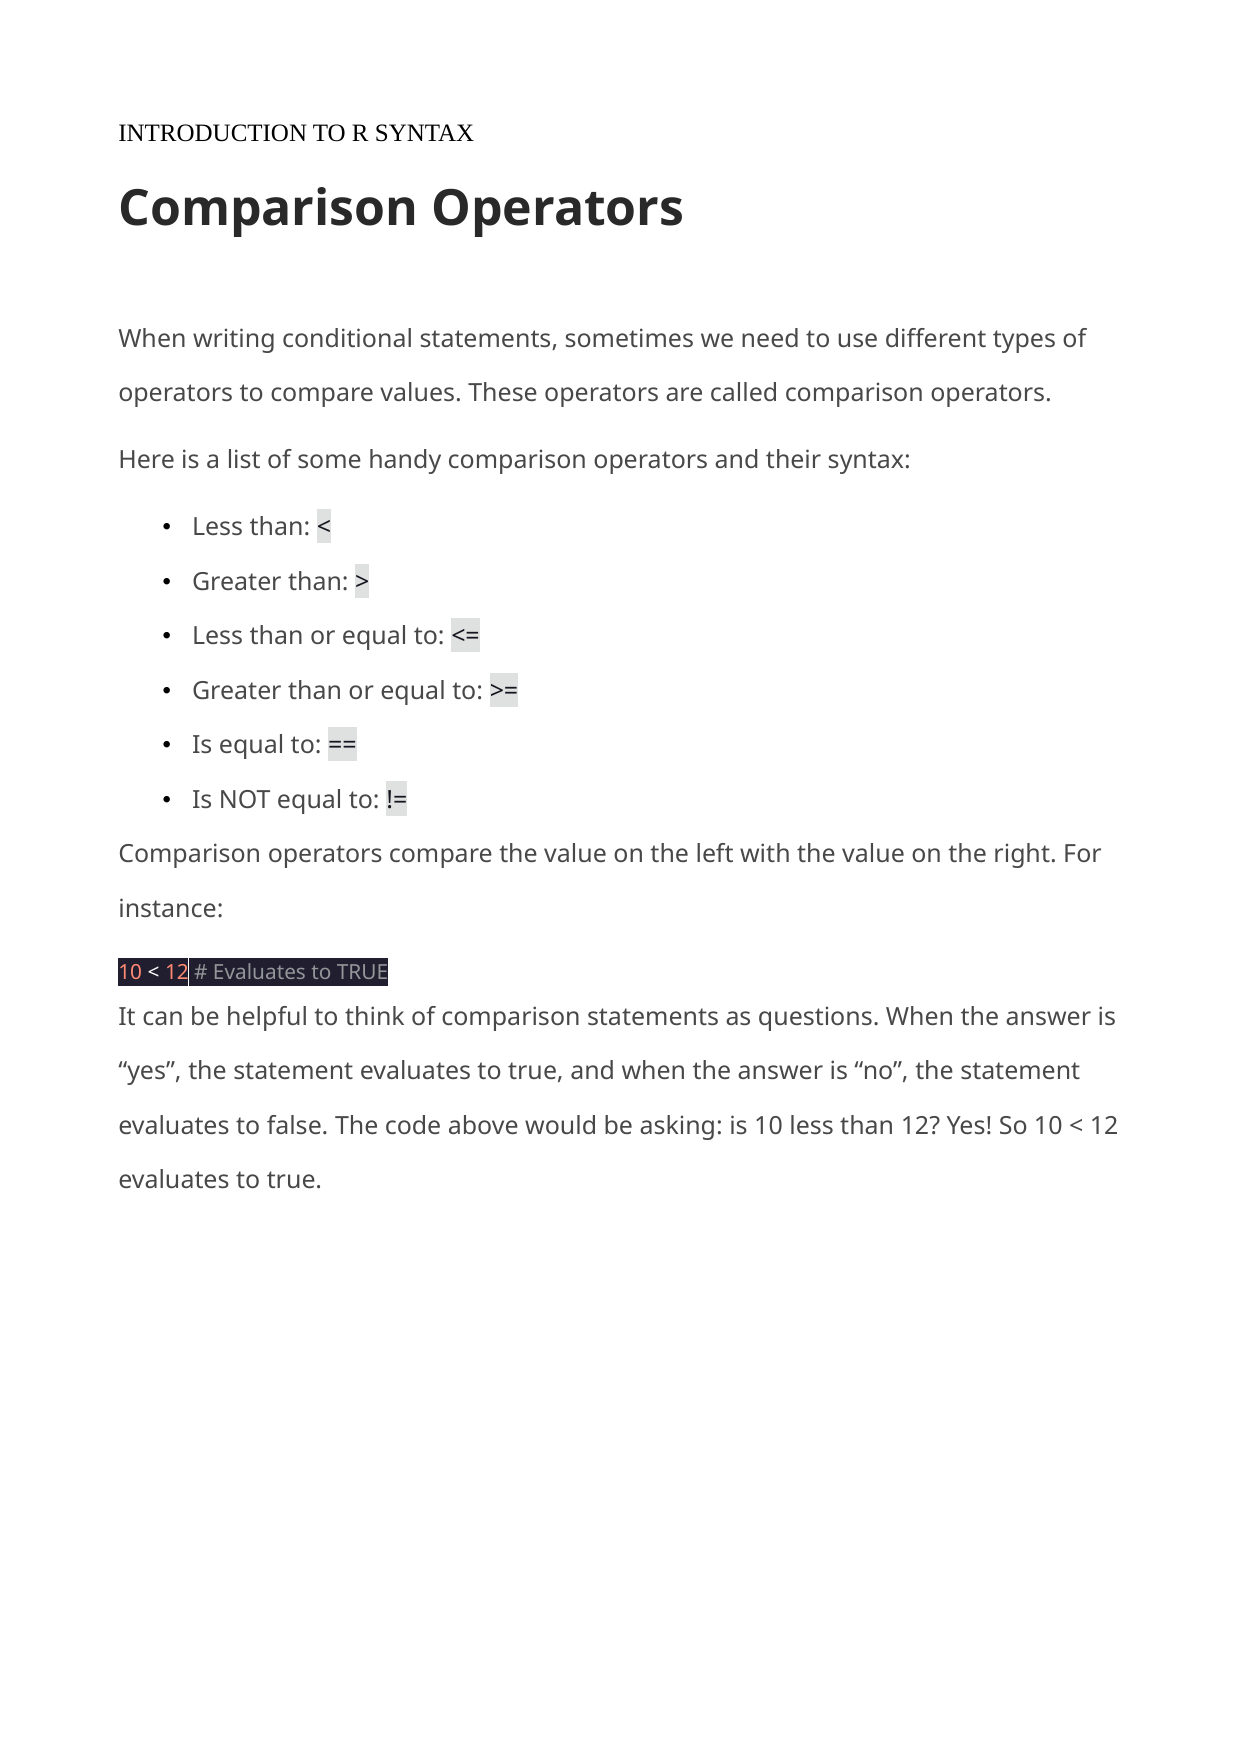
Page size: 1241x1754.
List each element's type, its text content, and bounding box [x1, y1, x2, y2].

text 10 < 12 # Evaluates to TRUE [118, 957, 1122, 986]
list Greater than or equal to: >= [162, 672, 1122, 707]
list Is equal to: == [162, 727, 1122, 761]
text It can be helpful to think of comparison statements as questions. When the answer is “yes”, the statement evaluates to true, and when the answer is “no”, the statement evaluates to false. The code above would be asking: is 10 less than 12? Yes! So 10 < 12 evaluates to true. [118, 998, 1122, 1196]
list Less than: < [162, 509, 1122, 543]
text INTRODUCTION TO R SYNTAX [118, 118, 1122, 147]
text Here is a list of some handy comparison operators and their syntax: [118, 442, 1122, 476]
list Less than or equal to: <= [162, 618, 1122, 652]
list Is NOT equal to: != [162, 781, 1122, 816]
text Comparison operators compare the value on the left with the value on the right. For instance: [118, 836, 1122, 924]
subtitle Comparison Operators [118, 172, 1122, 240]
text When writing conditional statements, sometimes we need to use different types of operators to compare values. These operators are called comparison operators. [118, 321, 1122, 409]
list Greater than: > [162, 563, 1122, 598]
